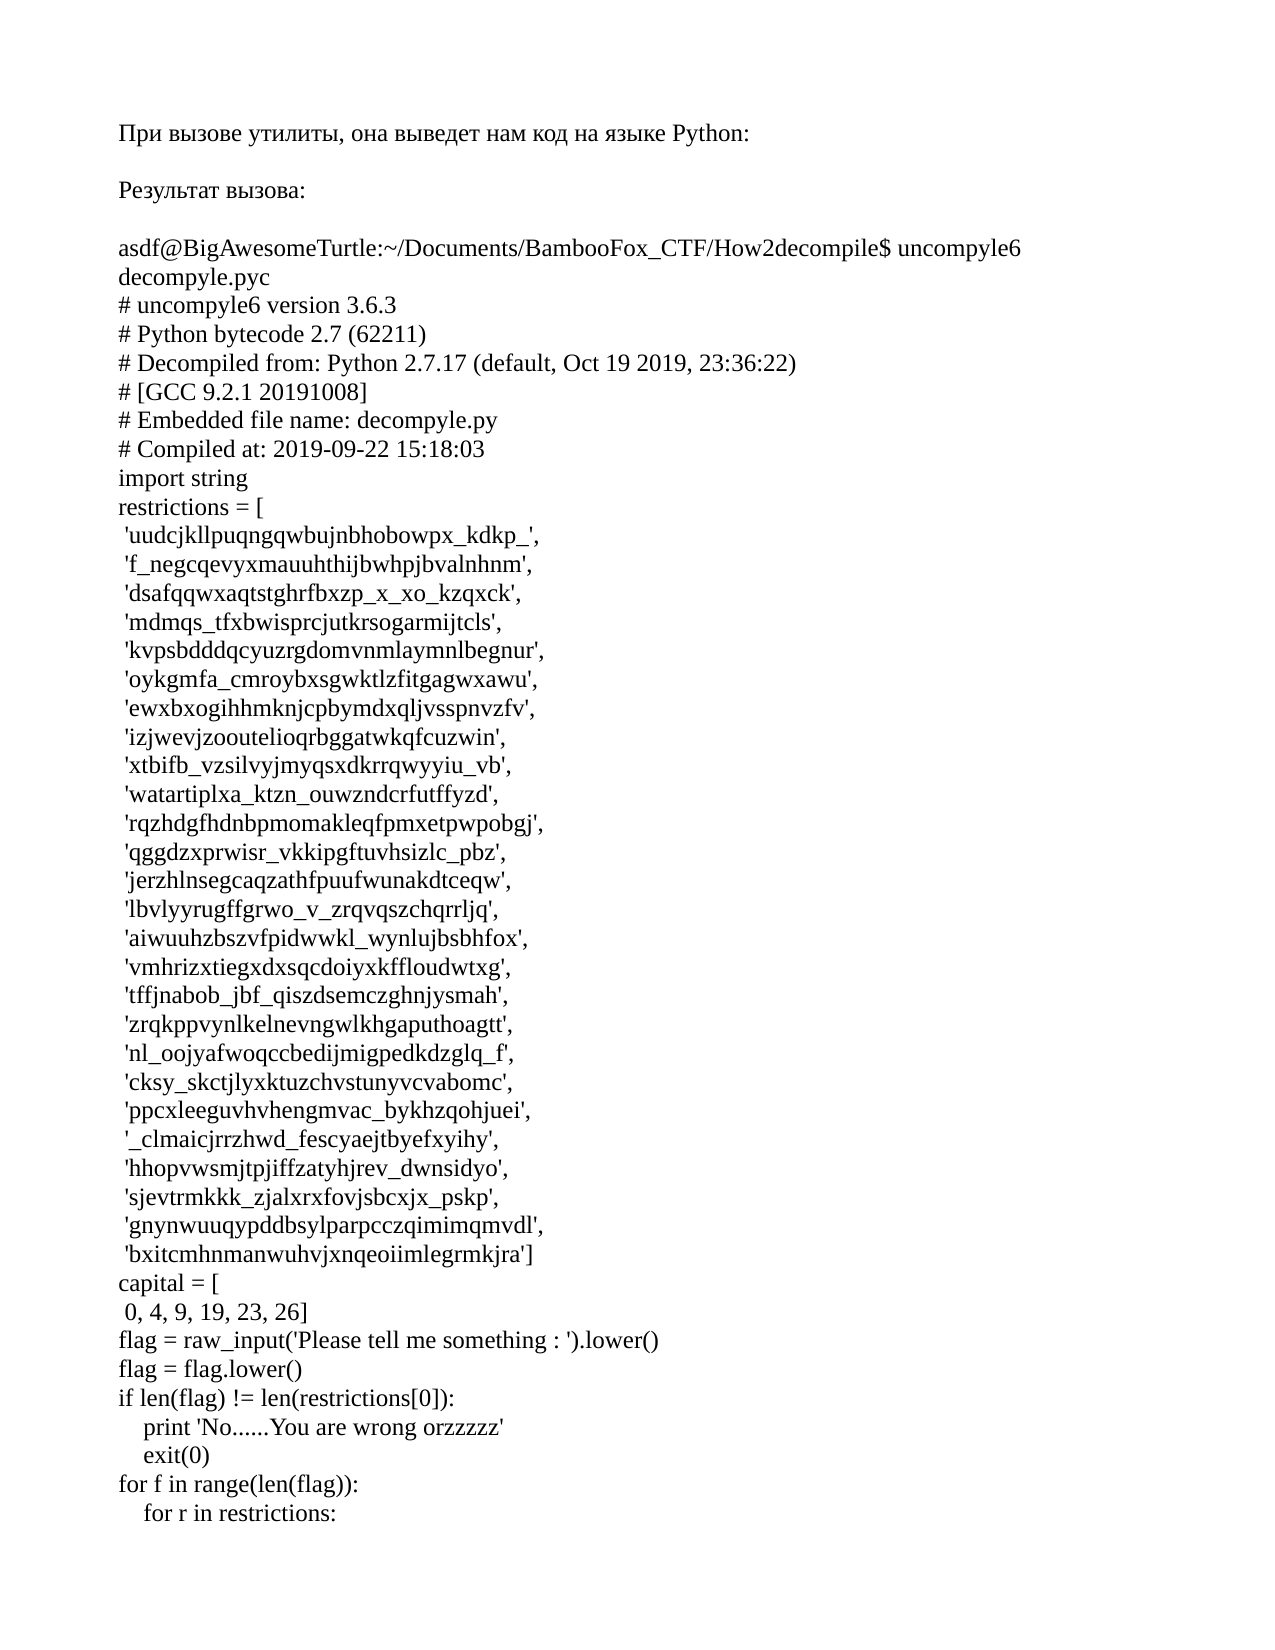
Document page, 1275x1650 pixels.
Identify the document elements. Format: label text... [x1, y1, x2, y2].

text print 'No......You are wrong orzzzzz' [118, 1412, 1157, 1441]
text for f in range(len(flag)): [118, 1469, 1157, 1498]
text capital = [ [118, 1268, 1157, 1297]
text flag = flag.lower() [118, 1354, 1157, 1383]
text 'lbvlyyrugffgrwo_v_zrqvqszchqrrljq', [118, 894, 1157, 923]
text '_clmaicjrrzhwd_fescyaejtbyefxyihy', [118, 1124, 1157, 1153]
text 'zrqkppvynlkelnevngwlkhgaputhoagtt', [118, 1009, 1157, 1038]
text 'dsafqqwxaqtstghrfbxzp_x_xo_kzqxck', [118, 578, 1157, 607]
text flag = raw_input('Please tell me something : ').lower() [118, 1326, 1157, 1354]
text 'cksy_skctjlyxktuzchvstunyvcvabomc', [118, 1067, 1157, 1096]
text 'hhopvwsmjtpjiffzatyhjrev_dwnsidyo', [118, 1153, 1157, 1182]
text 0, 4, 9, 19, 23, 26] [118, 1297, 1157, 1326]
text 'bxitcmhnmanwuhvjxnqeoiimlegrmkjra'] [118, 1239, 1157, 1268]
text exit(0) [118, 1441, 1157, 1469]
text asdf@BigAwesomeTurtle:~/Documents/BambooFox_CTF/How2decompile$ uncompyle6 decompyle.pyc [118, 233, 1157, 291]
text 'ewxbxogihhmknjcpbymdxqljvsspnvzfv', [118, 693, 1157, 722]
text 'kvpsbdddqcyuzrgdomvnmlaymnlbegnur', [118, 636, 1157, 664]
text 'gnynwuuqypddbsylparpcczqimimqmvdl', [118, 1211, 1157, 1239]
text 'oykgmfa_cmroybxsgwktlzfitgagwxawu', [118, 664, 1157, 693]
text 'jerzhlnsegcaqzathfpuufwunakdtceqw', [118, 866, 1157, 894]
text Результат вызова: [118, 176, 1157, 204]
text restrictions = [ [118, 492, 1157, 521]
text 'f_negcqevyxmauuhthijbwhpjbvalnhnm', [118, 549, 1157, 578]
text # [GCC 9.2.1 20191008] [118, 377, 1157, 406]
text 'ppcxleeguvhvhengmvac_bykhzqohjuei', [118, 1096, 1157, 1124]
text 'rqzhdgfhdnbpmomakleqfpmxetpwpobgj', [118, 808, 1157, 837]
text 'uudcjkllpuqngqwbujnbhobowpx_kdkp_', [118, 521, 1157, 549]
text 'nl_oojyafwoqccbedijmigpedkdzglq_f', [118, 1038, 1157, 1067]
text 'xtbifb_vzsilvyjmyqsxdkrrqwyyiu_vb', [118, 751, 1157, 779]
text # Compiled at: 2019-09-22 15:18:03 [118, 434, 1157, 463]
text 'watartiplxa_ktzn_ouwzndcrfutffyzd', [118, 779, 1157, 808]
text import string [118, 463, 1157, 492]
text 'qggdzxprwisr_vkkipgftuvhsizlc_pbz', [118, 837, 1157, 866]
text 'izjwevjzooutelioqrbggatwkqfcuzwin', [118, 722, 1157, 751]
text # Embedded file name: decompyle.py [118, 406, 1157, 434]
text 'mdmqs_tfxbwisprcjutkrsogarmijtcls', [118, 607, 1157, 636]
text При вызове утилиты, она выведет нам код на языке Python: [118, 118, 1157, 147]
text # uncompyle6 version 3.6.3 [118, 291, 1157, 319]
text 'vmhrizxtiegxdxsqcdoiyxkffloudwtxg', [118, 952, 1157, 981]
text if len(flag) != len(restrictions[0]): [118, 1383, 1157, 1412]
text 'tffjnabob_jbf_qiszdsemczghnjysmah', [118, 981, 1157, 1009]
text 'aiwuuhzbszvfpidwwkl_wynlujbsbhfox', [118, 923, 1157, 952]
text 'sjevtrmkkk_zjalxrxfovjsbcxjx_pskp', [118, 1182, 1157, 1211]
text # Python bytecode 2.7 (62211) [118, 319, 1157, 348]
text # Decompiled from: Python 2.7.17 (default, Oct 19 2019, 23:36:22) [118, 348, 1157, 377]
text for r in restrictions: [118, 1498, 1157, 1527]
